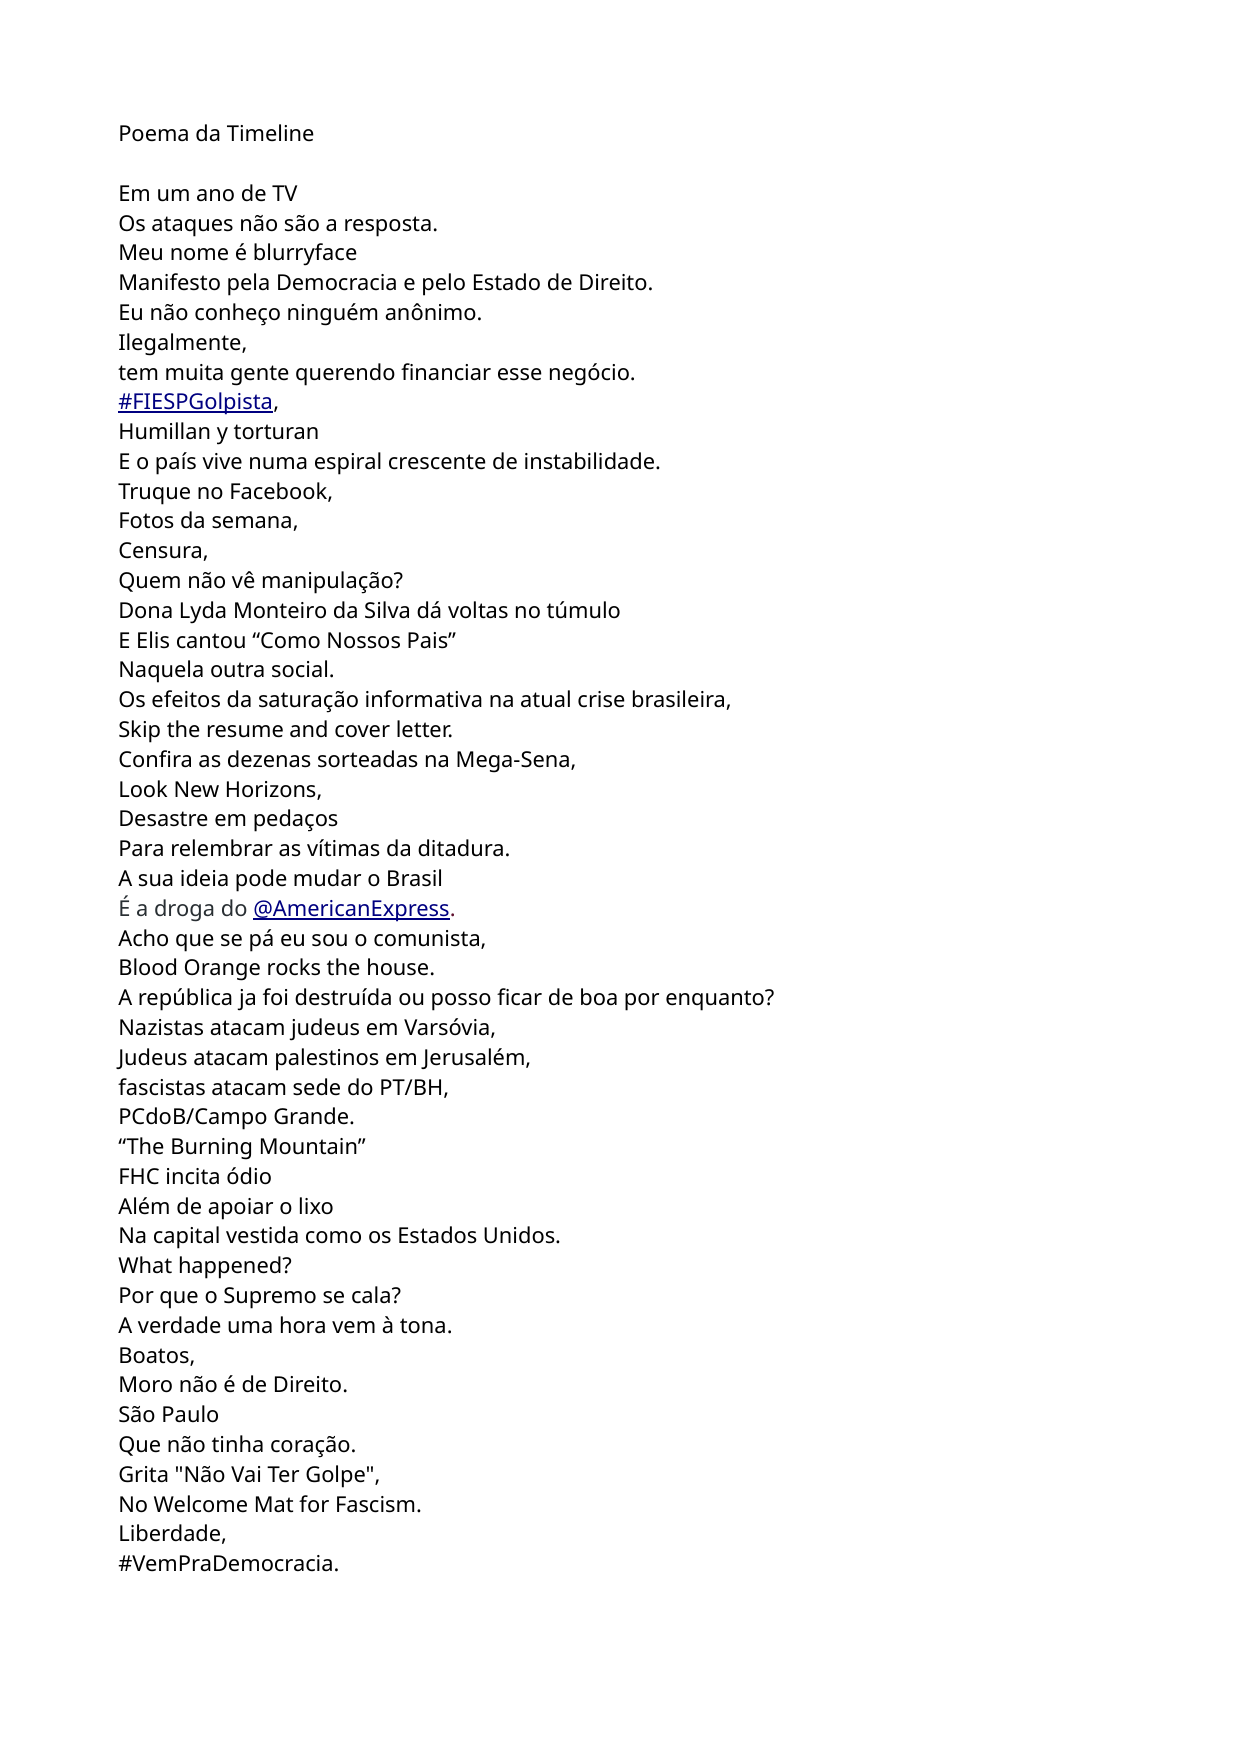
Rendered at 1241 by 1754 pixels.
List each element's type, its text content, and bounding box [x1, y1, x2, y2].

text Confira as dezenas sorteadas na Mega-Sena, [118, 744, 1122, 773]
text Truque no Facebook, [118, 476, 1122, 505]
text Grita "Não Vai Ter Golpe", [118, 1459, 1122, 1488]
text Boatos, [118, 1339, 1122, 1369]
text A república ja foi destruída ou posso ficar de boa por enquanto? [118, 982, 1122, 1012]
text Look New Horizons, [118, 773, 1122, 803]
text Blood Orange rocks the house. [118, 952, 1122, 982]
text Judeus atacam palestinos em Jerusalém, [118, 1042, 1122, 1071]
text Ilegalmente, [118, 327, 1122, 356]
text Poema da Timeline [118, 118, 1122, 148]
text Humillan y torturan [118, 416, 1122, 446]
text Além de apoiar o lixo [118, 1191, 1122, 1220]
text Liberdade, [118, 1518, 1122, 1548]
text Nazistas atacam judeus em Varsóvia, [118, 1012, 1122, 1042]
text Naquela outra social. [118, 654, 1122, 684]
text São Paulo [118, 1399, 1122, 1429]
text Meu nome é blurryface [118, 237, 1122, 267]
text Em um ano de TV [118, 178, 1122, 207]
text Para relembrar as vítimas da ditadura. [118, 833, 1122, 863]
text Por que o Supremo se cala? [118, 1280, 1122, 1310]
text Os efeitos da saturação informativa na atual crise brasileira, [118, 684, 1122, 714]
text Skip the resume and cover letter. [118, 714, 1122, 744]
text E Elis cantou “Como Nossos Pais” [118, 624, 1122, 654]
text A verdade uma hora vem à tona. [118, 1310, 1122, 1339]
text fascistas atacam sede do PT/BH, [118, 1071, 1122, 1101]
text A sua ideia pode mudar o Brasil [118, 863, 1122, 893]
text Fotos da semana, [118, 505, 1122, 535]
text FHC incita ódio [118, 1161, 1122, 1191]
text Eu não conheço ninguém anônimo. [118, 297, 1122, 327]
text Moro não é de Direito. [118, 1369, 1122, 1399]
text É a droga do @AmericanExpress. [118, 893, 1122, 922]
text Os ataques não são a resposta. [118, 207, 1122, 237]
text “The Burning Mountain” [118, 1131, 1122, 1161]
text Que não tinha coração. [118, 1429, 1122, 1459]
text Quem não vê manipulação? [118, 565, 1122, 595]
text No Welcome Mat for Fascism. [118, 1488, 1122, 1518]
text E o país vive numa espiral crescente de instabilidade. [118, 446, 1122, 476]
text Dona Lyda Monteiro da Silva dá voltas no túmulo [118, 595, 1122, 624]
text #FIESPGolpista, [118, 386, 1122, 416]
text Na capital vestida como os Estados Unidos. [118, 1220, 1122, 1250]
text Acho que se pá eu sou o comunista, [118, 922, 1122, 952]
text Manifesto pela Democracia e pelo Estado de Direito. [118, 267, 1122, 297]
text #VemPraDemocracia. [118, 1548, 1122, 1578]
text tem muita gente querendo financiar esse negócio. [118, 356, 1122, 386]
text Desastre em pedaços [118, 803, 1122, 833]
text Censura, [118, 535, 1122, 565]
text What happened? [118, 1250, 1122, 1280]
text PCdoB/Campo Grande. [118, 1101, 1122, 1131]
